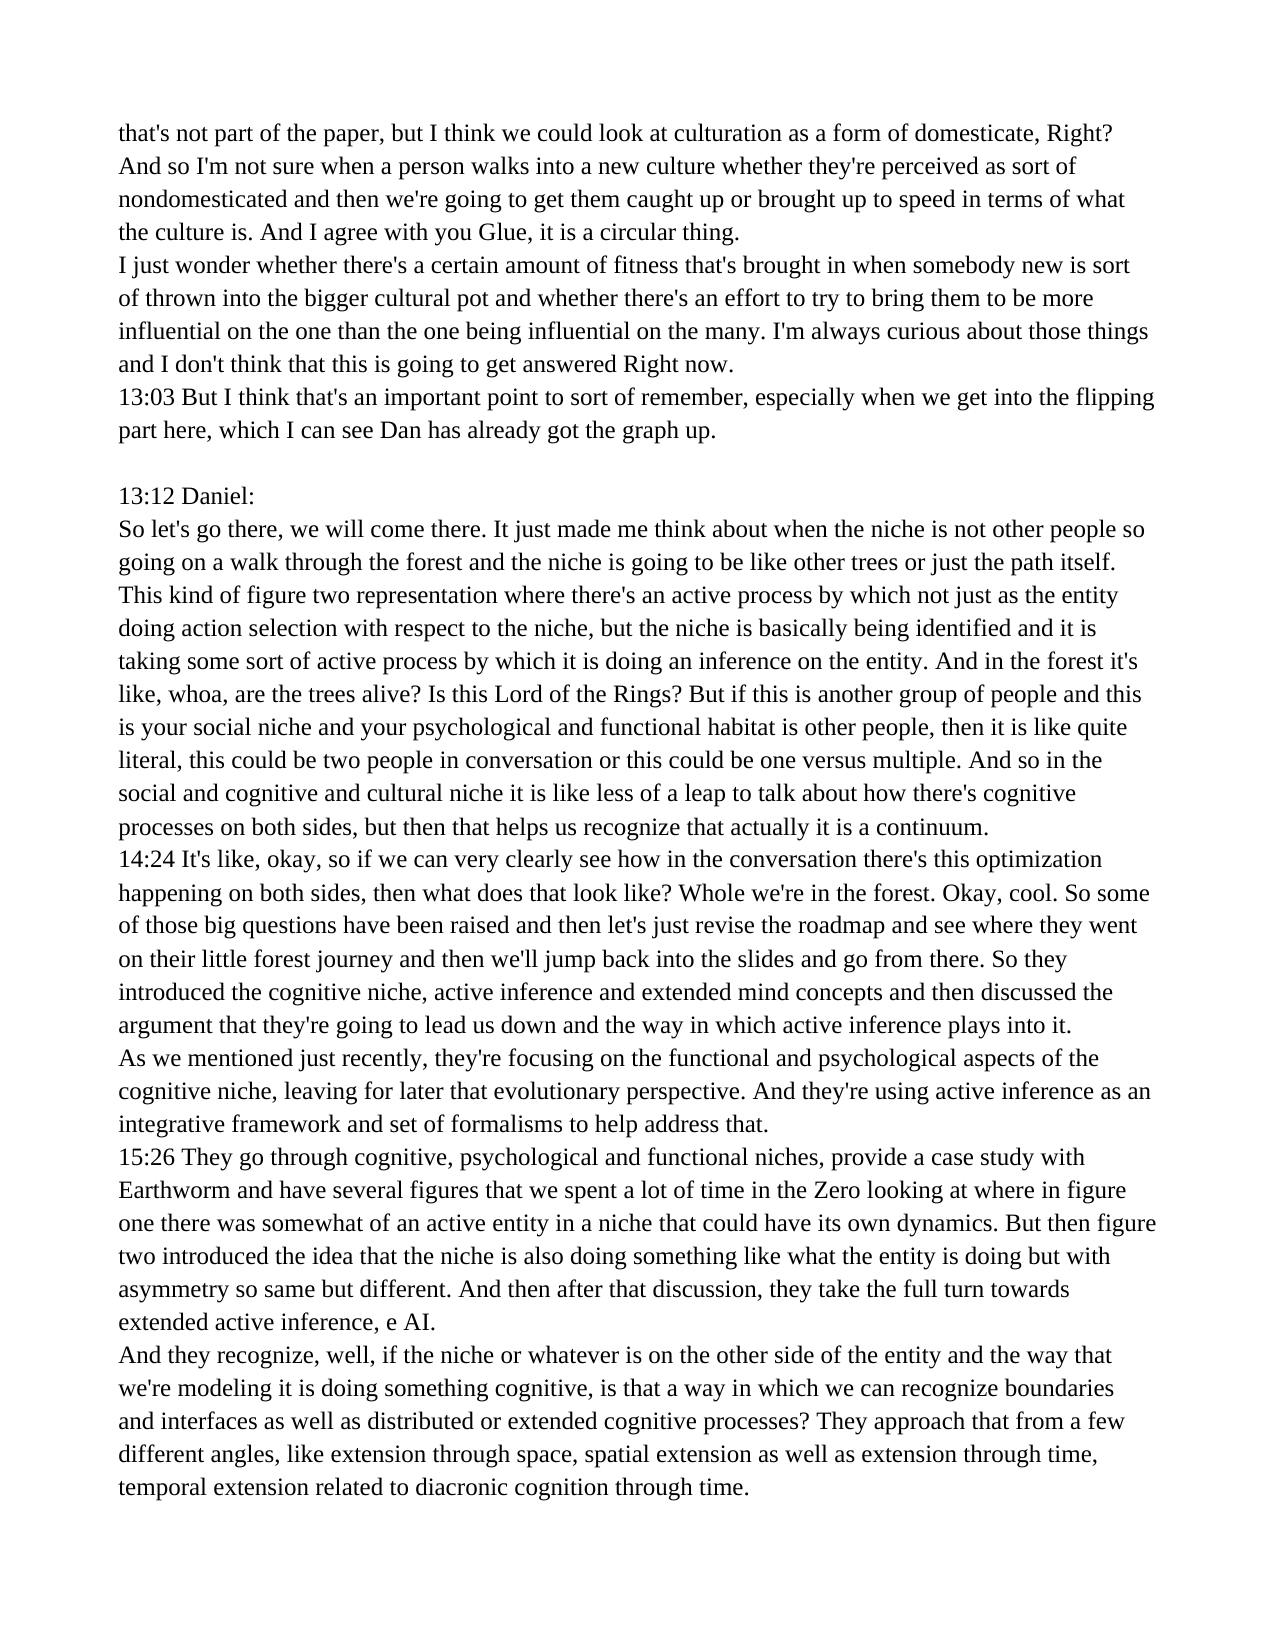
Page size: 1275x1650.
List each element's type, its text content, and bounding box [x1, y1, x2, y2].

text 15:26 They go through cognitive, psychological and functional niches, provide a case study with Earthworm and have several figures that we spent a lot of time in the Zero looking at where in figure one there was somewhat of an active entity in a niche that could have its own dynamics. But then figure two introduced the idea that the niche is also doing something like what the entity is doing but with asymmetry so same but different. And then after that discussion, they take the full turn towards extended active inference, e AI. [118, 1142, 1157, 1336]
text 14:24 It's like, okay, so if we can very clearly see how in the conversation there's this optimization happening on both sides, then what does that look like? Whole we're in the forest. Okay, cool. So some of those big questions have been raised and then let's just revise the roadmap and see where they went on their little forest journey and then we'll jump back into the slides and go from there. So they introduced the cognitive niche, active inference and extended mind concepts and then discussed the argument that they're going to lead us down and the way in which active inference plays into it. [118, 844, 1157, 1038]
text 13:12 Daniel: [118, 481, 1157, 510]
text This kind of figure two representation where there's an active process by which not just as the entity doing action selection with respect to the niche, but the niche is basically being identified and it is taking some sort of active process by which it is doing an inference on the entity. And in the forest it's like, whoa, are the trees alive? Is this Lord of the Rings? But if this is another group of people and this is your social niche and your psychological and functional habitat is other people, then it is like quite literal, this could be two people in conversation or this could be one versus multiple. And so in the social and cognitive and cultural niche it is like less of a leap to talk about how there's cognitive processes on both sides, but then that helps us recognize that actually it is a continuum. [118, 580, 1157, 840]
text I just wonder whether there's a certain amount of fitness that's brought in when somebody new is sort of thrown into the bigger cultural pot and whether there's an effort to try to bring them to be more influential on the one than the one being influential on the many. I'm always curious about those things and I don't think that this is going to get answered Right now. [118, 250, 1157, 378]
text So let's go there, we will come there. It just made me think about when the niche is not other people so going on a walk through the forest and the niche is going to be like other trees or just the path itself. [118, 514, 1157, 576]
text 13:03 But I think that's an important point to sort of remember, especially when we get into the flipping part here, which I can see Dan has already got the graph up. [118, 382, 1157, 444]
text that's not part of the paper, but I think we could look at culturation as a form of domesticate, Right? And so I'm not sure when a person walks into a new culture whether they're perceived as sort of nondomesticated and then we're going to get them caught up or brought up to speed in terms of what the culture is. And I agree with you Glue, it is a circular thing. [118, 118, 1157, 246]
text And they recognize, well, if the niche or whatever is on the other side of the entity and the way that we're modeling it is doing something cognitive, is that a way in which we can recognize boundaries and interfaces as well as distributed or extended cognitive processes? They approach that from a few different angles, like extension through space, spatial extension as well as extension through time, temporal extension related to diacronic cognition through time. [118, 1340, 1157, 1501]
text As we mentioned just recently, they're focusing on the functional and psychological aspects of the cognitive niche, leaving for later that evolutionary perspective. And they're using active inference as an integrative framework and set of formalisms to help address that. [118, 1043, 1157, 1137]
